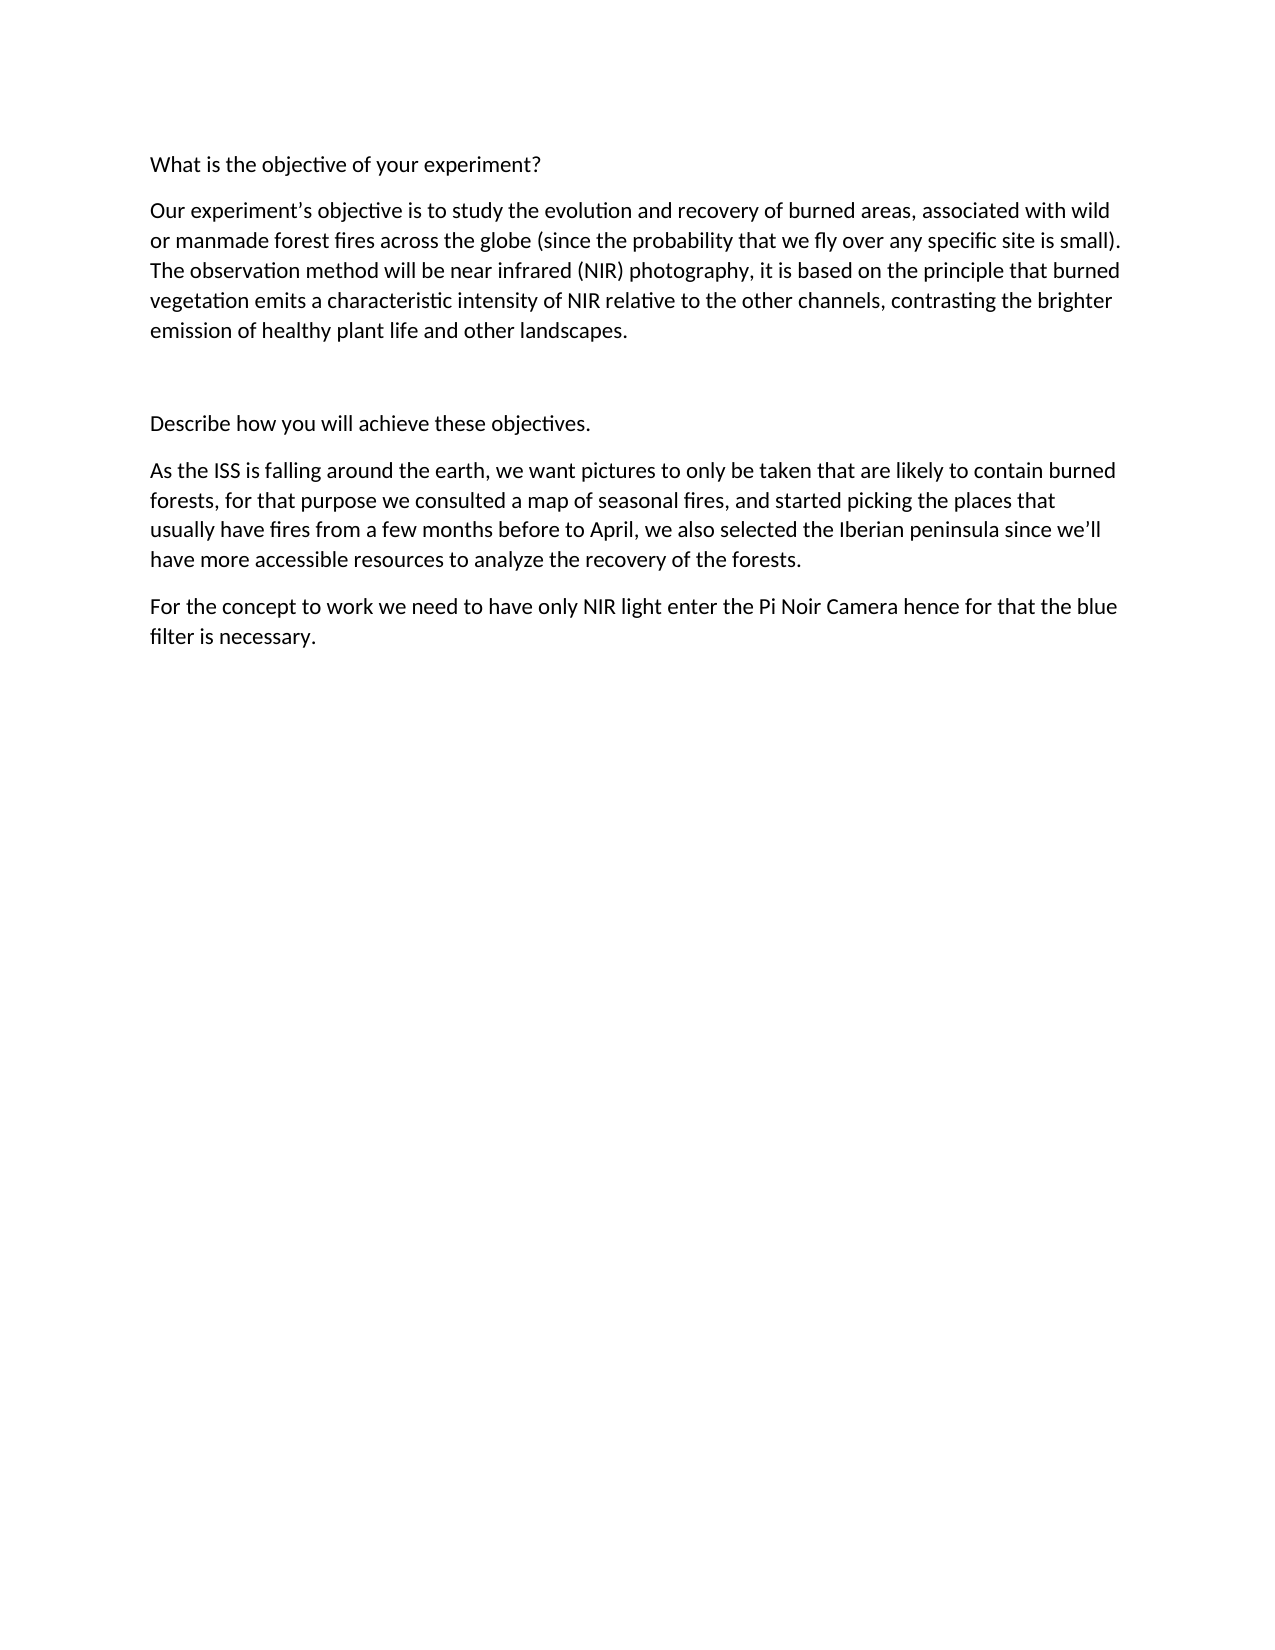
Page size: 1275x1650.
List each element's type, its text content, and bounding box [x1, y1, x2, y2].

text Describe how you will achieve these objectives. [150, 409, 1125, 437]
text As the ISS is falling around the earth, we want pictures to only be taken that are likely to contain burned forests, for that purpose we consulted a map of seasonal fires, and started picking the places that usually have fires from a few months before to April, we also selected the Iberian peninsula since we’ll have more accessible resources to analyze the recovery of the forests. [150, 456, 1125, 573]
text For the concept to work we need to have only NIR light enter the Pi Noir Camera hence for that the blue filter is necessary. [150, 592, 1125, 650]
text What is the objective of your experiment? [150, 150, 1125, 178]
text Our experiment’s objective is to study the evolution and recovery of burned areas, associated with wild or manmade forest fires across the globe (since the probability that we fly over any specific site is small). The observation method will be near infrared (NIR) photography, it is based on the principle that burned vegetation emits a characteristic intensity of NIR relative to the other channels, contrasting the brighter emission of healthy plant life and other landscapes. [150, 197, 1125, 344]
